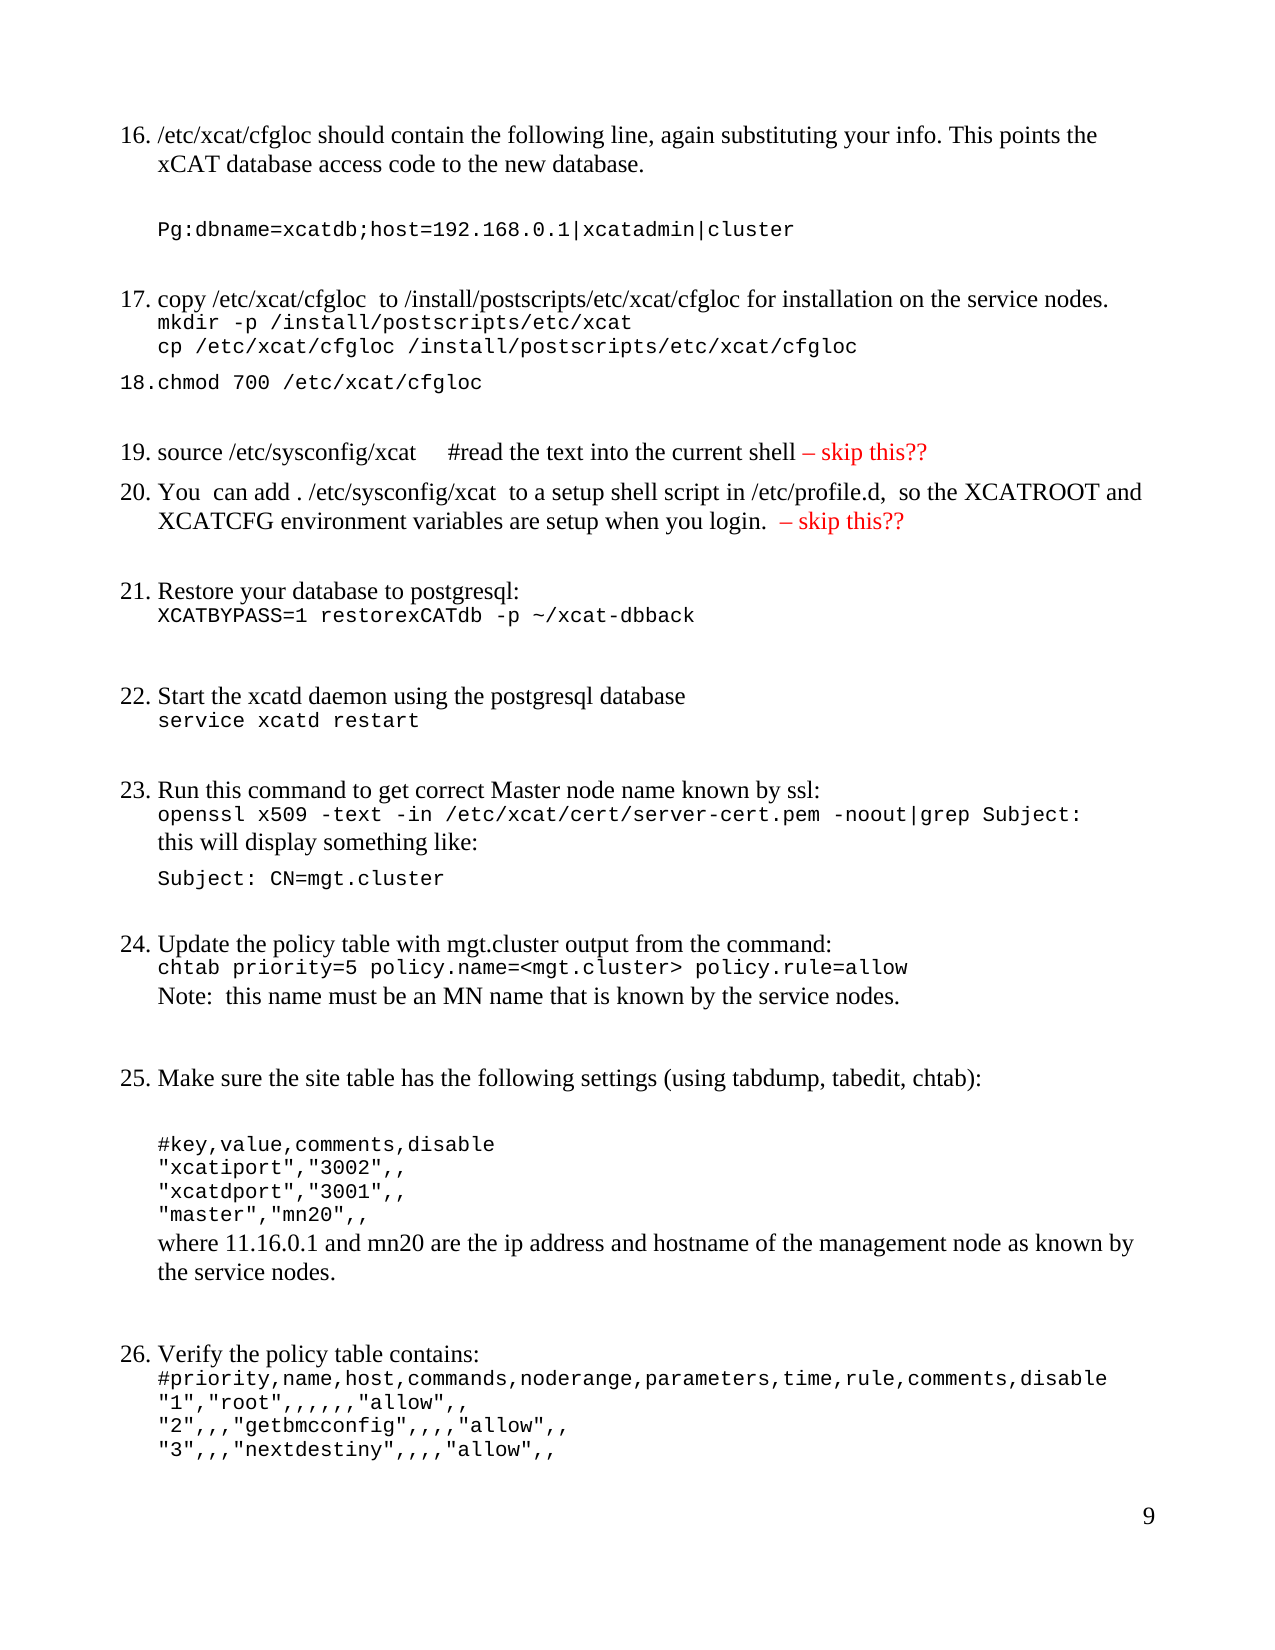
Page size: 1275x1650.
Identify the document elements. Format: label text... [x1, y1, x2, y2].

list Verify the policy table contains: [120, 1339, 1155, 1368]
list source /etc/sysconfig/xcat #read the text into the current shell – skip this?? [120, 437, 1155, 465]
text #key,value,comments,disable [157, 1133, 1155, 1157]
list copy /etc/xcat/cfgloc to /install/postscripts/etc/xcat/cfgloc for installation on the service nodes. [120, 284, 1155, 312]
list Start the xcatd daemon using the postgresql database [120, 681, 1155, 710]
text Pg:dbname=xcatdb;host=192.168.0.1|xcatadmin|cluster [157, 219, 1155, 242]
text "3",,,"nextdestiny",,,,"allow",, [157, 1439, 1155, 1463]
text "master","mn20",, [157, 1204, 1155, 1228]
text XCATBYPASS=1 restorexCATdb -p ~/xcat-dbback [157, 605, 1155, 628]
text "xcatdport","3001",, [157, 1181, 1155, 1204]
list Run this command to get correct Master node name known by ssl: [120, 775, 1155, 803]
list Restore your database to postgresql: [120, 576, 1155, 605]
text "1","root",,,,,,"allow",, [157, 1392, 1155, 1415]
list You can add . /etc/sysconfig/xcat to a setup shell script in /etc/profile.d, so the XCATROOT and XCATCFG environment variables are setup when you login. – skip this?? [120, 477, 1155, 535]
text Subject: CN=mgt.cluster [157, 868, 1155, 892]
text Note: this name must be an MN name that is known by the service nodes. [157, 981, 1155, 1010]
text cp /etc/xcat/cfgloc /install/postscripts/etc/xcat/cfgloc [157, 336, 1155, 360]
text service xcatd restart [157, 710, 1155, 733]
list Make sure the site table has the following settings (using tabdump, tabedit, chtab): [120, 1063, 1155, 1092]
list /etc/xcat/cfgloc should contain the following line, again substituting your info. This points the xCAT database access code to the new database. [120, 120, 1155, 177]
text "xcatiport","3002",, [157, 1157, 1155, 1181]
text openssl x509 -text -in /etc/xcat/cert/server-cert.pem -noout|grep Subject: [157, 803, 1155, 827]
list Update the policy table with mgt.cluster output from the command: [120, 929, 1155, 957]
list chmod 700 /etc/xcat/cfgloc [120, 372, 1155, 395]
text this will display something like: [157, 827, 1155, 856]
text where 11.16.0.1 and mn20 are the ip address and hostname of the management node as known by the service nodes. [157, 1228, 1155, 1286]
text #priority,name,host,commands,noderange,parameters,time,rule,comments,disable [157, 1368, 1155, 1392]
text mkdir -p /install/postscripts/etc/xcat [157, 312, 1155, 336]
text "2",,,"getbmcconfig",,,,"allow",, [157, 1415, 1155, 1439]
text chtab priority=5 policy.name=<mgt.cluster> policy.rule=allow [157, 957, 1155, 981]
